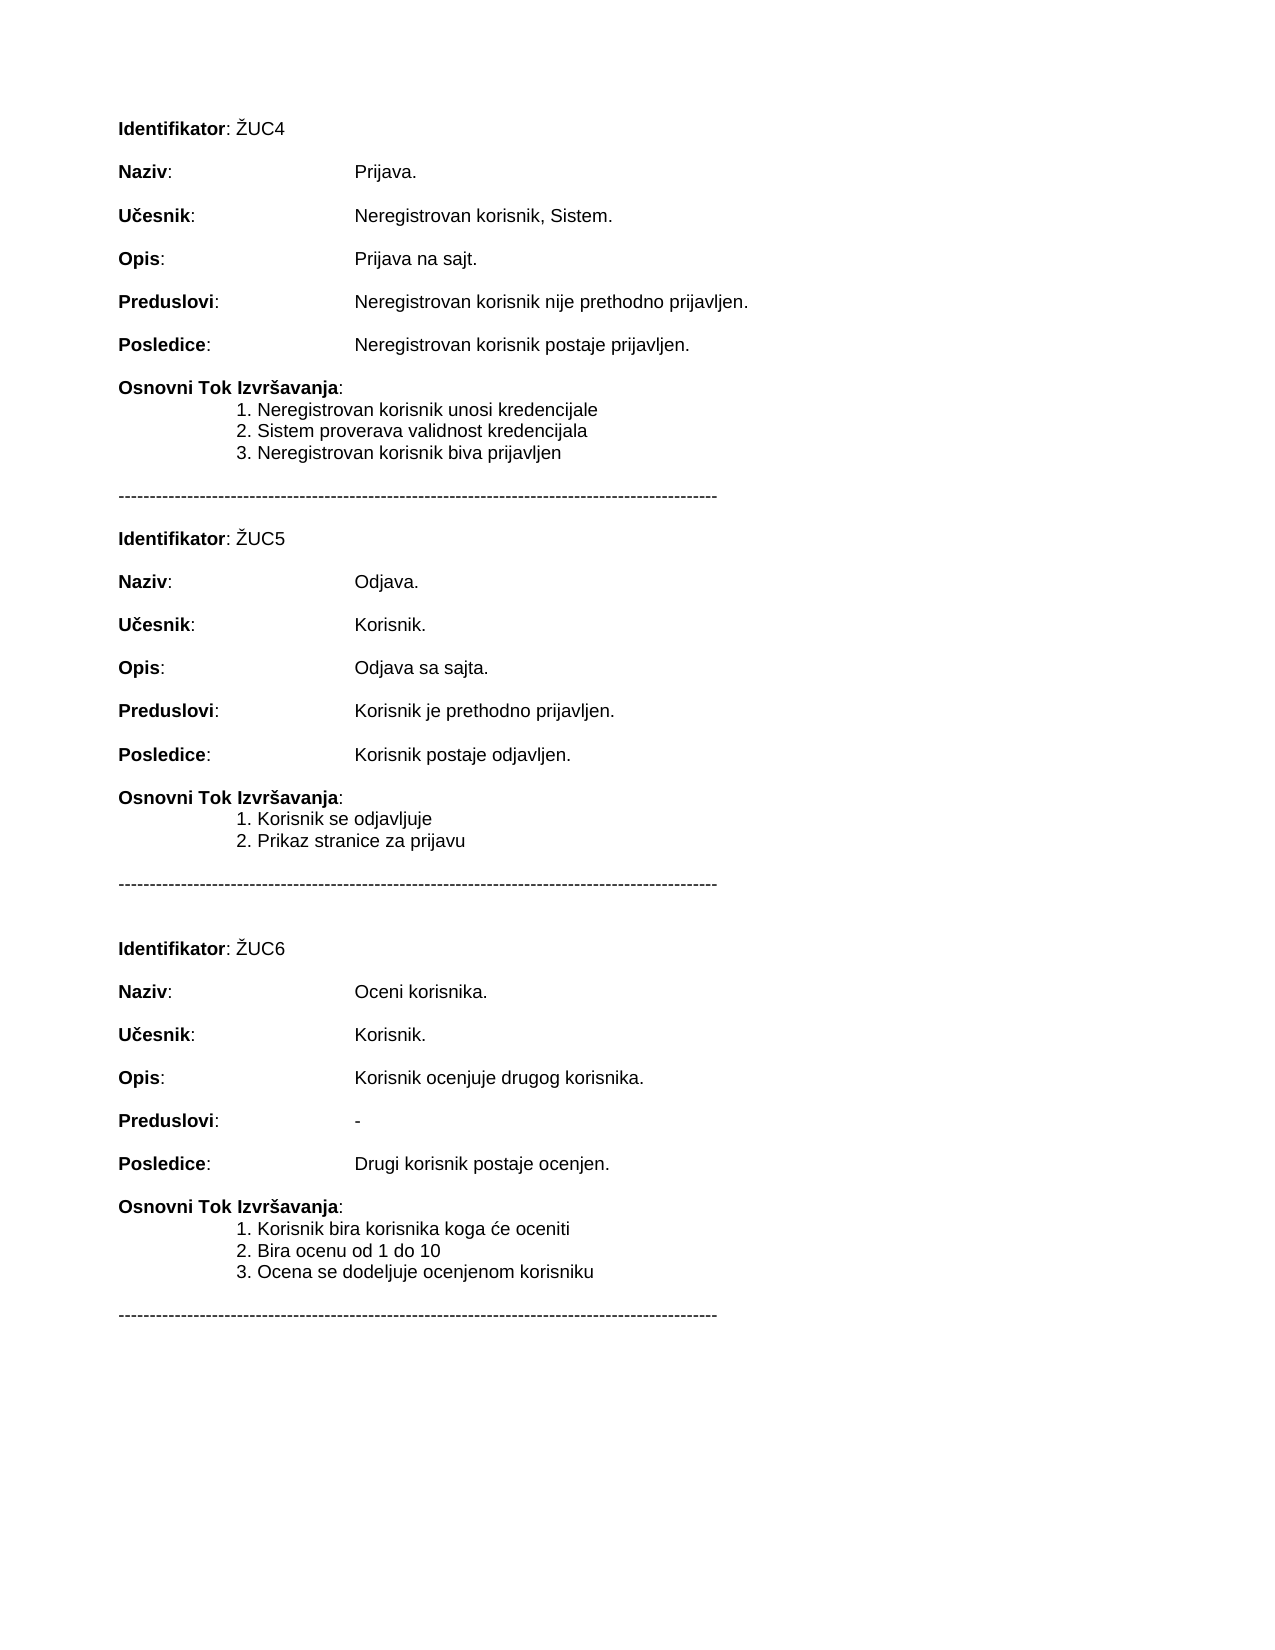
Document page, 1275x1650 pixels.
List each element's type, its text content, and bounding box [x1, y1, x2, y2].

text Posledice: Drugi korisnik postaje ocenjen. [118, 1153, 1157, 1175]
text Identifikator: ŽUC5 [118, 528, 1157, 549]
text Preduslovi: Korisnik je prethodno prijavljen. [118, 700, 1157, 722]
text 3. Ocena se dodeljuje ocenjenom korisniku [118, 1261, 1157, 1282]
text ------------------------------------------------------------------------------------------------ [118, 1304, 1157, 1326]
text 1. Neregistrovan korisnik unosi kredencijale [118, 398, 1157, 420]
text Osnovni Tok Izvršavanja: [118, 787, 1157, 808]
text ------------------------------------------------------------------------------------------------ [118, 485, 1157, 506]
text Preduslovi: - [118, 1110, 1157, 1132]
text 2. Sistem proverava validnost kredencijala [118, 420, 1157, 442]
text Posledice: Korisnik postaje odjavljen. [118, 743, 1157, 765]
text ------------------------------------------------------------------------------------------------ [118, 873, 1157, 894]
text Opis: Korisnik ocenjuje drugog korisnika. [118, 1067, 1157, 1088]
text Osnovni Tok Izvršavanja: [118, 377, 1157, 398]
text Naziv: Prijava. [118, 161, 1157, 183]
text Identifikator: ŽUC6 [118, 937, 1157, 959]
text Osnovni Tok Izvršavanja: [118, 1196, 1157, 1218]
text Posledice: Neregistrovan korisnik postaje prijavljen. [118, 334, 1157, 355]
text Naziv: Oceni korisnika. [118, 981, 1157, 1002]
text Preduslovi: Neregistrovan korisnik nije prethodno prijavljen. [118, 291, 1157, 312]
text 1. Korisnik se odjavljuje [118, 808, 1157, 830]
text Opis: Odjava sa sajta. [118, 657, 1157, 679]
text Opis: Prijava na sajt. [118, 247, 1157, 269]
text 3. Neregistrovan korisnik biva prijavljen [118, 442, 1157, 463]
text Naziv: Odjava. [118, 571, 1157, 592]
text 2. Bira ocenu od 1 do 10 [118, 1239, 1157, 1261]
text 1. Korisnik bira korisnika koga će oceniti [118, 1218, 1157, 1239]
text Identifikator: ŽUC4 [118, 118, 1157, 140]
text Učesnik: Korisnik. [118, 1024, 1157, 1045]
text 2. Prikaz stranice za prijavu [118, 830, 1157, 851]
text Učesnik: Neregistrovan korisnik, Sistem. [118, 204, 1157, 226]
text Učesnik: Korisnik. [118, 614, 1157, 636]
